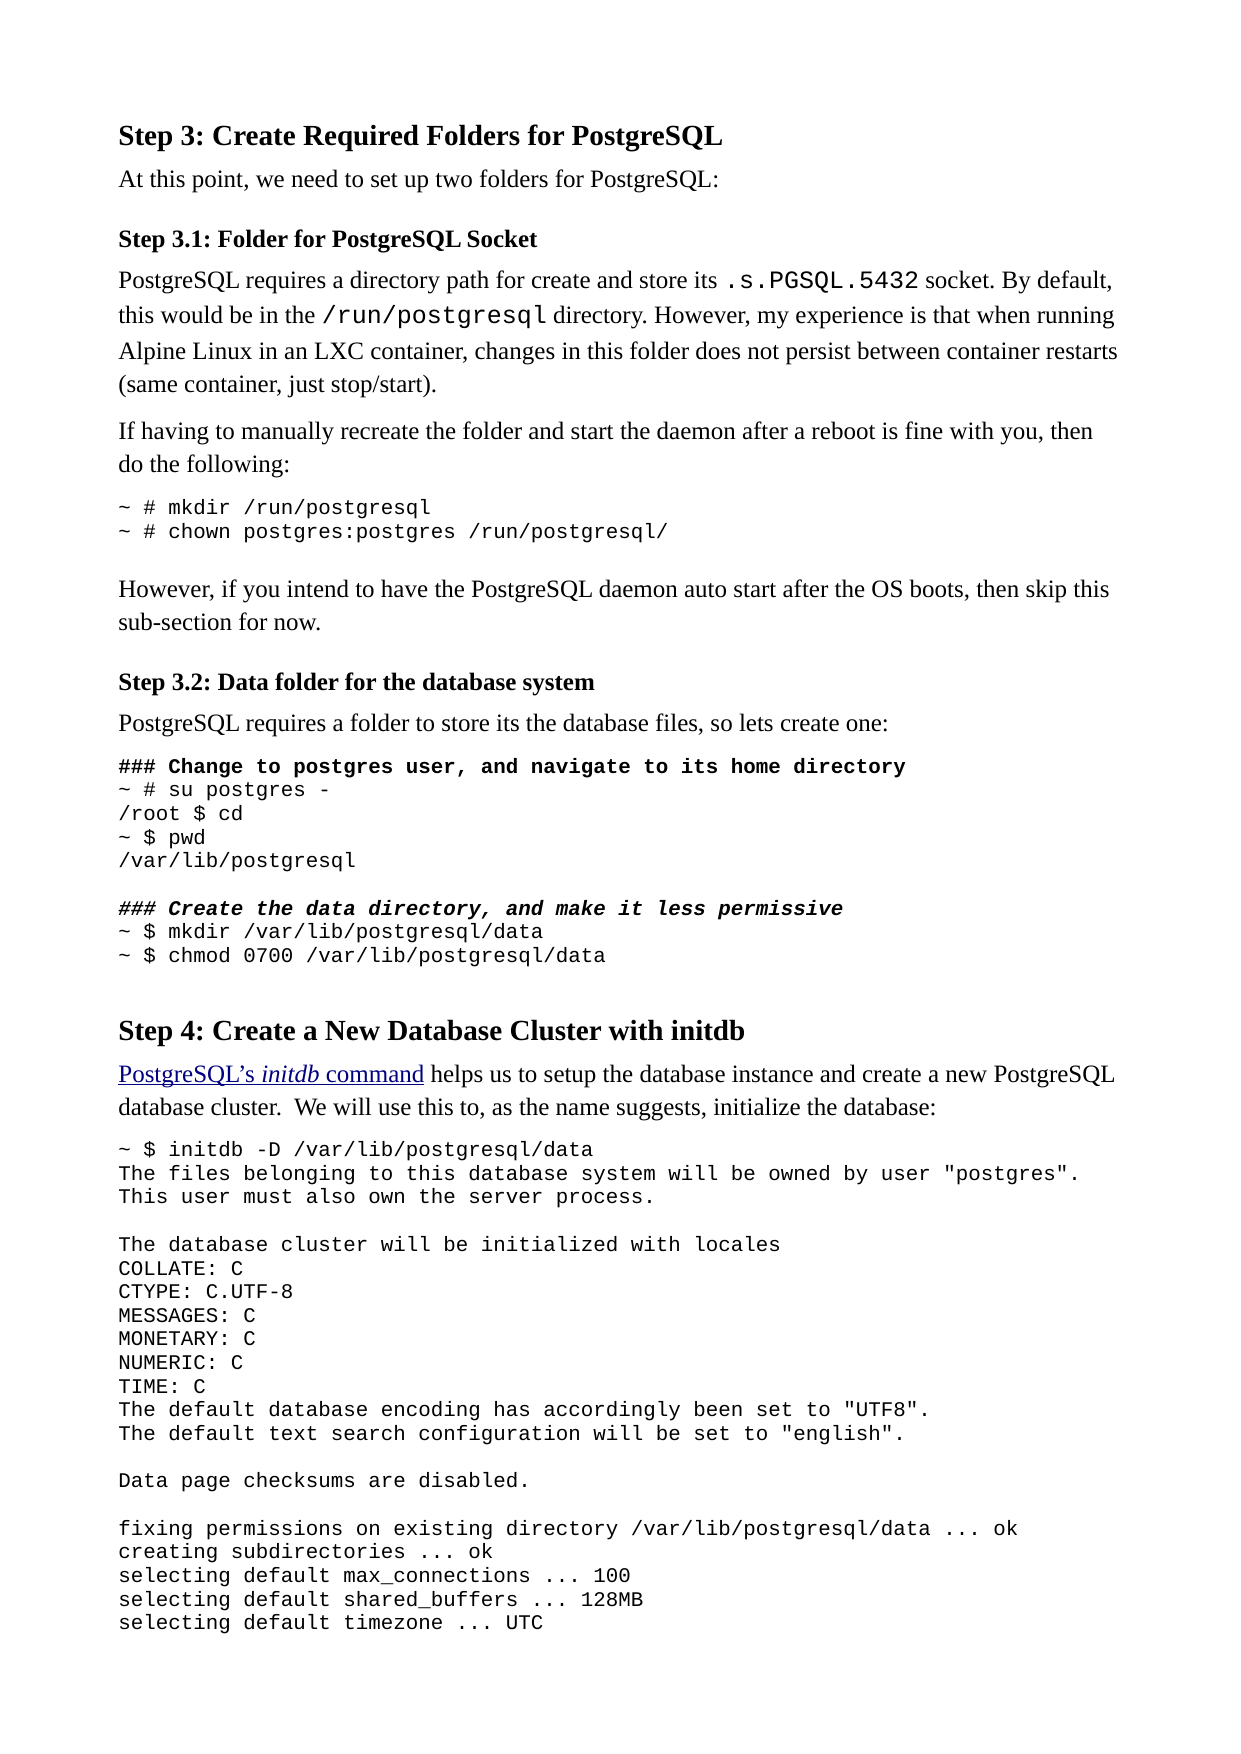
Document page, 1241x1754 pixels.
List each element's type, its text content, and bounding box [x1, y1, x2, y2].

text creating subdirectories ... ok [118, 1541, 1122, 1565]
subtitle Step 3.2: Data folder for the database system [118, 667, 1122, 696]
text /root $ cd [118, 803, 1122, 827]
text NUMERIC: C [118, 1352, 1122, 1376]
text ~ # chown postgres:postgres /run/postgresql/ [118, 521, 1122, 544]
text PostgreSQL requires a folder to store its the database files, so lets create one: [118, 708, 1122, 737]
text The default database encoding has accordingly been set to "UTF8". [118, 1399, 1122, 1423]
text At this point, we need to set up two folders for PostgreSQL: [118, 164, 1122, 193]
text Data page checksums are disabled. [118, 1470, 1122, 1494]
subtitle Step 3.1: Folder for PostgreSQL Socket [118, 224, 1122, 253]
text ### Change to postgres user, and navigate to its home directory [118, 756, 1122, 779]
subtitle Step 3: Create Required Folders for PostgreSQL [118, 118, 1122, 152]
text MESSAGES: C [118, 1305, 1122, 1328]
text COLLATE: C [118, 1257, 1122, 1281]
text ~ # su postgres - [118, 779, 1122, 803]
text PostgreSQL requires a directory path for create and store its .s.PGSQL.5432 socket. By default, this would be in the /run/postgresql directory. However, my experience is that when running Alpine Linux in an LXC container, changes in this folder does not persist between container restarts (same container, just stop/start). [118, 266, 1122, 397]
text The database cluster will be initialized with locales [118, 1234, 1122, 1257]
text ### Create the data directory, and make it less permissive [118, 898, 1122, 921]
text ~ # mkdir /run/postgresql [118, 497, 1122, 521]
text ~ $ chmod 0700 /var/lib/postgresql/data [118, 945, 1122, 968]
text ~ $ initdb -D /var/lib/postgresql/data [118, 1139, 1122, 1163]
text However, if you intend to have the PostgreSQL daemon auto start after the OS boots, then skip this sub-section for now. [118, 574, 1122, 636]
text If having to manually recreate the folder and start the daemon after a reboot is fine with you, then do the following: [118, 416, 1122, 478]
text selecting default shared_buffers ... 128MB [118, 1588, 1122, 1612]
subtitle Step 4: Create a New Database Cluster with initdb [118, 1013, 1122, 1046]
text This user must also own the server process. [118, 1187, 1122, 1210]
text The default text search configuration will be set to "english". [118, 1423, 1122, 1447]
text selecting default max_connections ... 100 [118, 1565, 1122, 1588]
text ~ $ pwd [118, 827, 1122, 850]
text CTYPE: C.UTF-8 [118, 1281, 1122, 1305]
text MONETARY: C [118, 1328, 1122, 1352]
text The files belonging to this database system will be owned by user "postgres". [118, 1163, 1122, 1187]
text ~ $ mkdir /var/lib/postgresql/data [118, 921, 1122, 945]
text TIME: C [118, 1376, 1122, 1399]
text /var/lib/postgresql [118, 850, 1122, 874]
text fixing permissions on existing directory /var/lib/postgresql/data ... ok [118, 1518, 1122, 1541]
text selecting default timezone ... UTC [118, 1612, 1122, 1636]
text PostgreSQL’s initdb command helps us to setup the database instance and create a new PostgreSQL database cluster. We will use this to, as the name suggests, initialize the database: [118, 1059, 1122, 1120]
